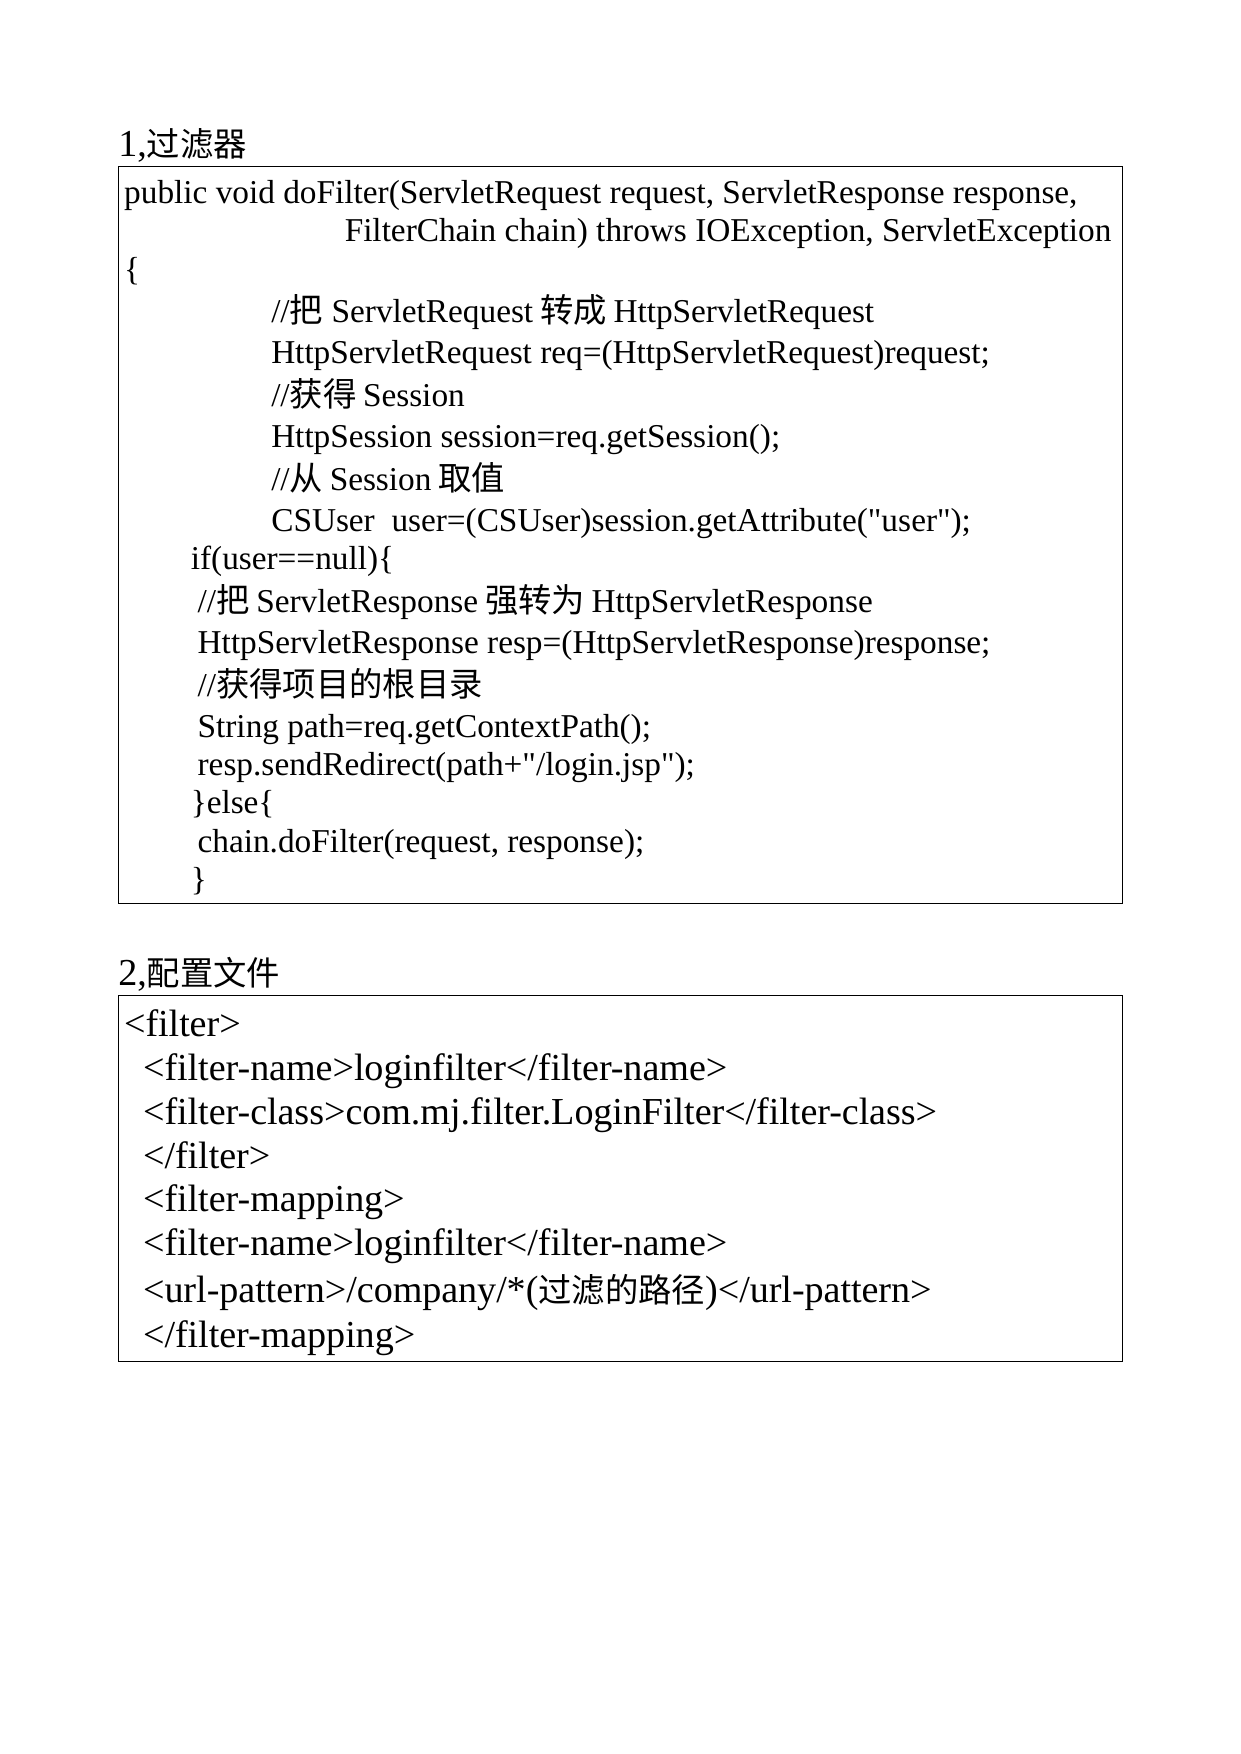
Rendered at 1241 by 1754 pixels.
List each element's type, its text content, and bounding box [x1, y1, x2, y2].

text 1,过滤器 [118, 118, 1122, 166]
text 2,配置文件 [118, 947, 1122, 995]
table_header public void doFilter(ServletRequest request, ServletResponse response, FilterChain chain) throws IOException, ServletException { //把 ServletRequest转成HttpServletRequest HttpServletRequest req=(HttpServletRequest)request; //获得Session HttpSession session=req.getSession(); //从Session取值 CSUser user=(CSUser)session.getAttribute("user"); if(user==null){ //把ServletResponse强转为HttpServletResponse HttpServletResponse resp=(HttpServletResponse)response; //获得项目的根目录 String path=req.getContextPath(); resp.sendRedirect(path+"/login.jsp"); }else{ chain.doFilter(request, response); } [119, 167, 1122, 903]
table_header <filter> <filter-name>loginfilter</filter-name> <filter-class>com.mj.filter.LoginFilter</filter-class> </filter> <filter-mapping> <filter-name>loginfilter</filter-name> <url-pattern>/company/*(过滤的路径)</url-pattern> </filter-mapping> [119, 996, 1122, 1361]
